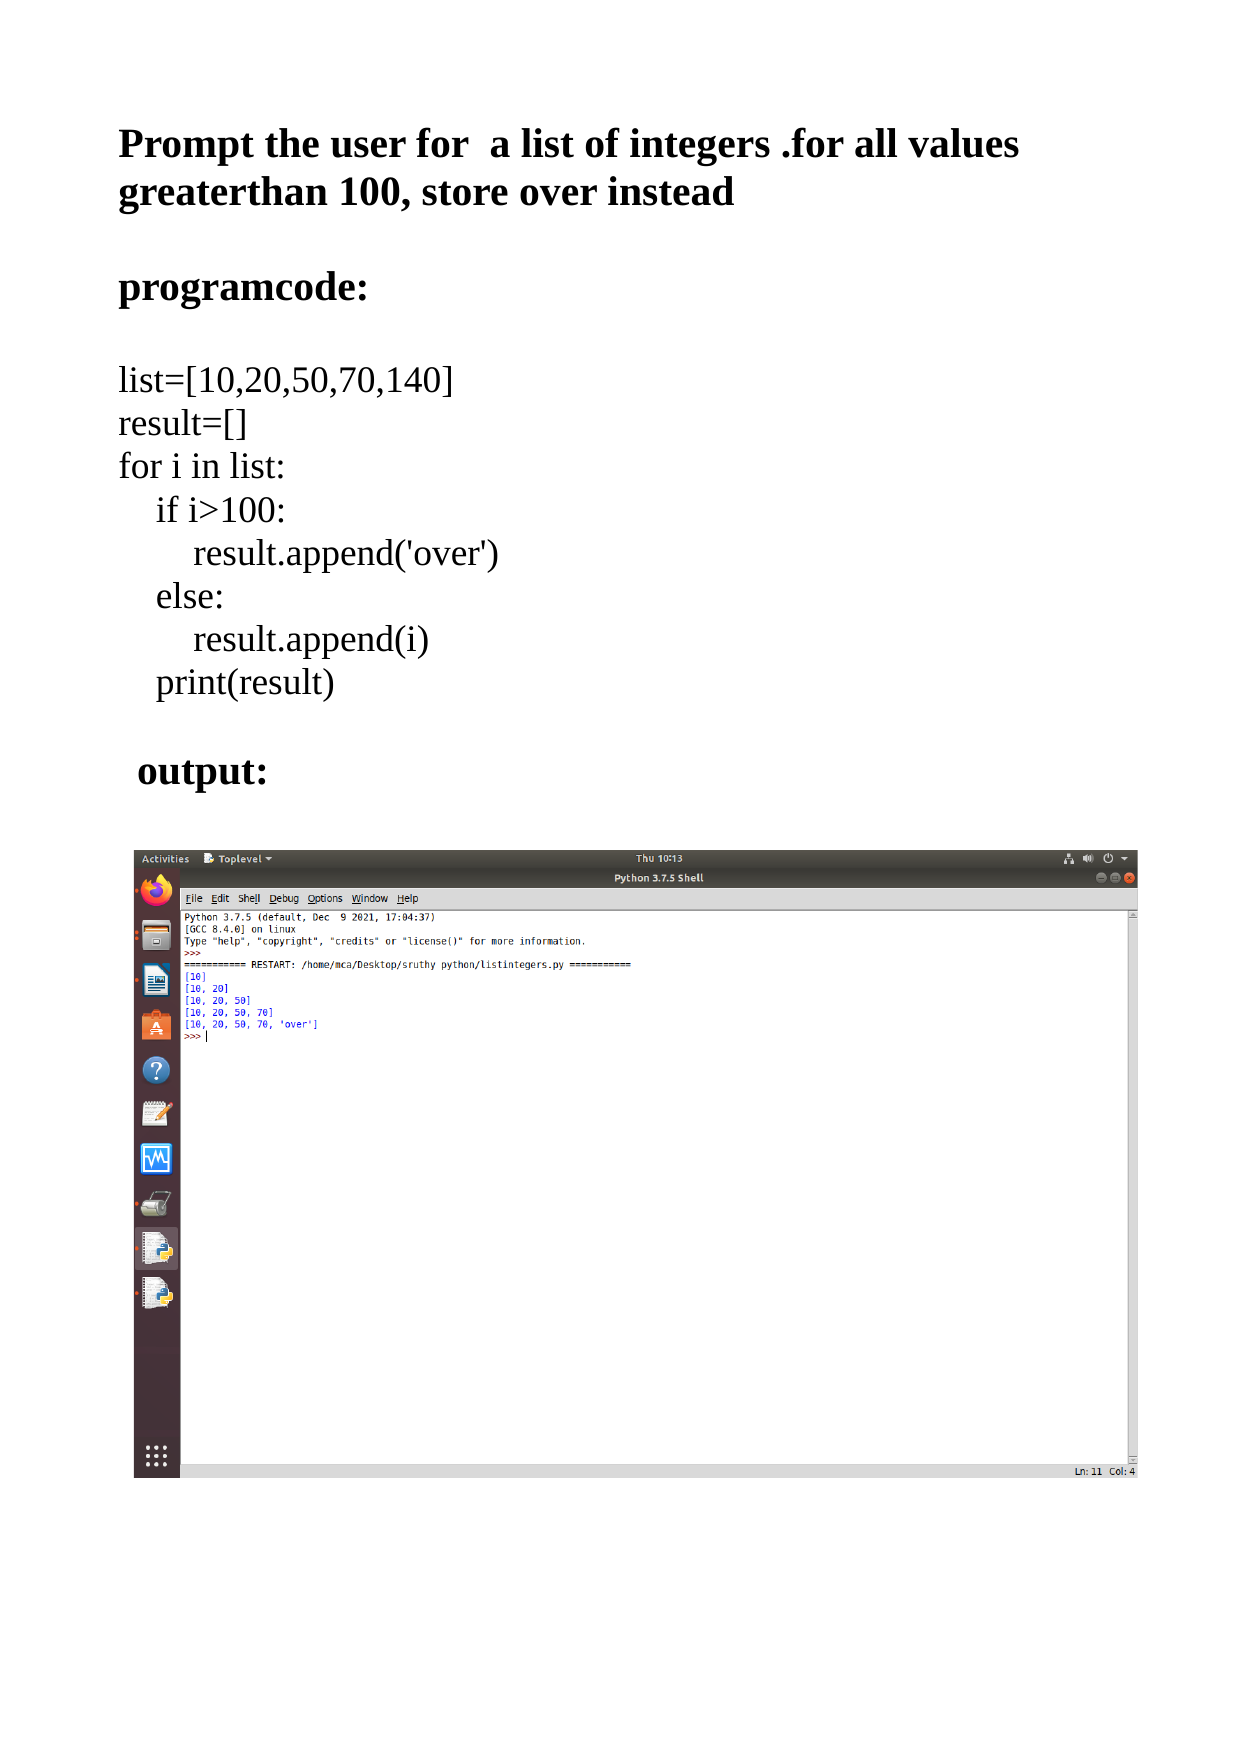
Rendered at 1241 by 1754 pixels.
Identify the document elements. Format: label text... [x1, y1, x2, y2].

text programcode: [118, 262, 1122, 310]
text if i>100: [118, 487, 1122, 530]
text Prompt the user for a list of integers .for all values greaterthan 100, store over instead [118, 118, 1122, 214]
text list=[10,20,50,70,140] [118, 358, 1122, 401]
picture [133, 850, 1138, 1478]
text result.append(i) [118, 616, 1122, 659]
text result.append('over') [118, 530, 1122, 573]
text print(result) [118, 659, 1122, 703]
text for i in list: [118, 444, 1122, 487]
text output: [118, 746, 1122, 794]
text result=[] [118, 401, 1122, 444]
text else: [118, 573, 1122, 616]
